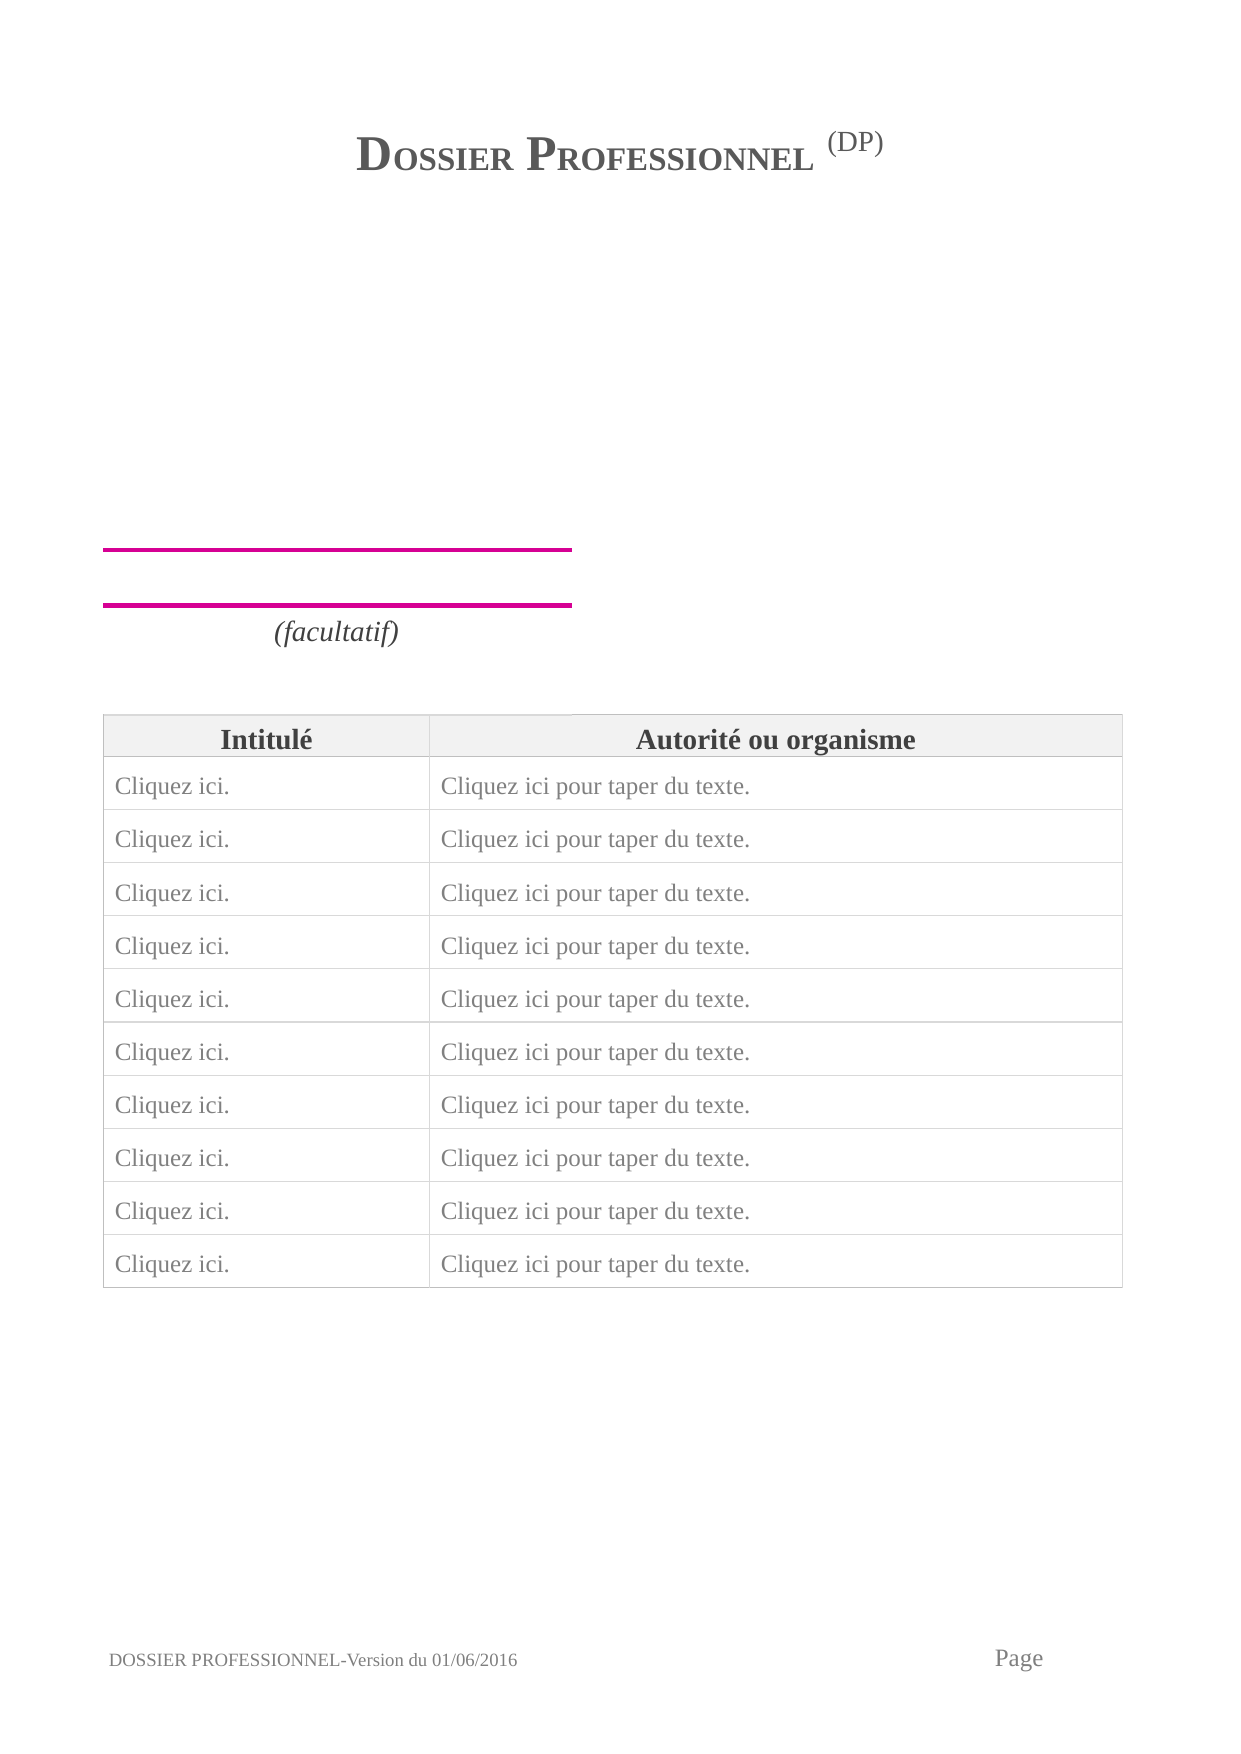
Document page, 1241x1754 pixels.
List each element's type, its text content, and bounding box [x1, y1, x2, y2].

table_cell Cliquez ici. [104, 810, 429, 862]
table_cell Cliquez ici pour taper du texte. [430, 1129, 1122, 1181]
table_cell Cliquez ici. [104, 863, 429, 915]
table_cell Autorité ou organisme [430, 715, 1122, 756]
table_cell Cliquez ici pour taper du texte. [430, 757, 1122, 809]
table_cell Cliquez ici. [104, 1023, 429, 1074]
table_cell Intitulé [104, 716, 429, 756]
table_cell (facultatif) [103, 608, 572, 714]
table_cell Cliquez ici pour taper du texte. [430, 1182, 1122, 1234]
table_cell Cliquez ici. [104, 1182, 429, 1234]
table_cell Cliquez ici pour taper du texte. [430, 863, 1122, 915]
table_cell Cliquez ici. [104, 969, 429, 1021]
table_cell Cliquez ici. [104, 757, 429, 809]
table_cell Cliquez ici. [104, 916, 429, 968]
table_cell Cliquez ici pour taper du texte. [430, 1023, 1122, 1074]
table_cell Cliquez ici pour taper du texte. [430, 1076, 1122, 1128]
table_cell Cliquez ici. [104, 1076, 429, 1128]
table_cell [103, 552, 572, 603]
table_cell Cliquez ici. [104, 1129, 429, 1181]
table_cell Cliquez ici pour taper du texte. [430, 916, 1122, 968]
table_cell Cliquez ici pour taper du texte. [430, 1235, 1122, 1287]
table_cell Cliquez ici pour taper du texte. [430, 969, 1122, 1021]
table_cell Cliquez ici. [104, 1235, 429, 1287]
table_cell Cliquez ici pour taper du texte. [430, 810, 1122, 862]
